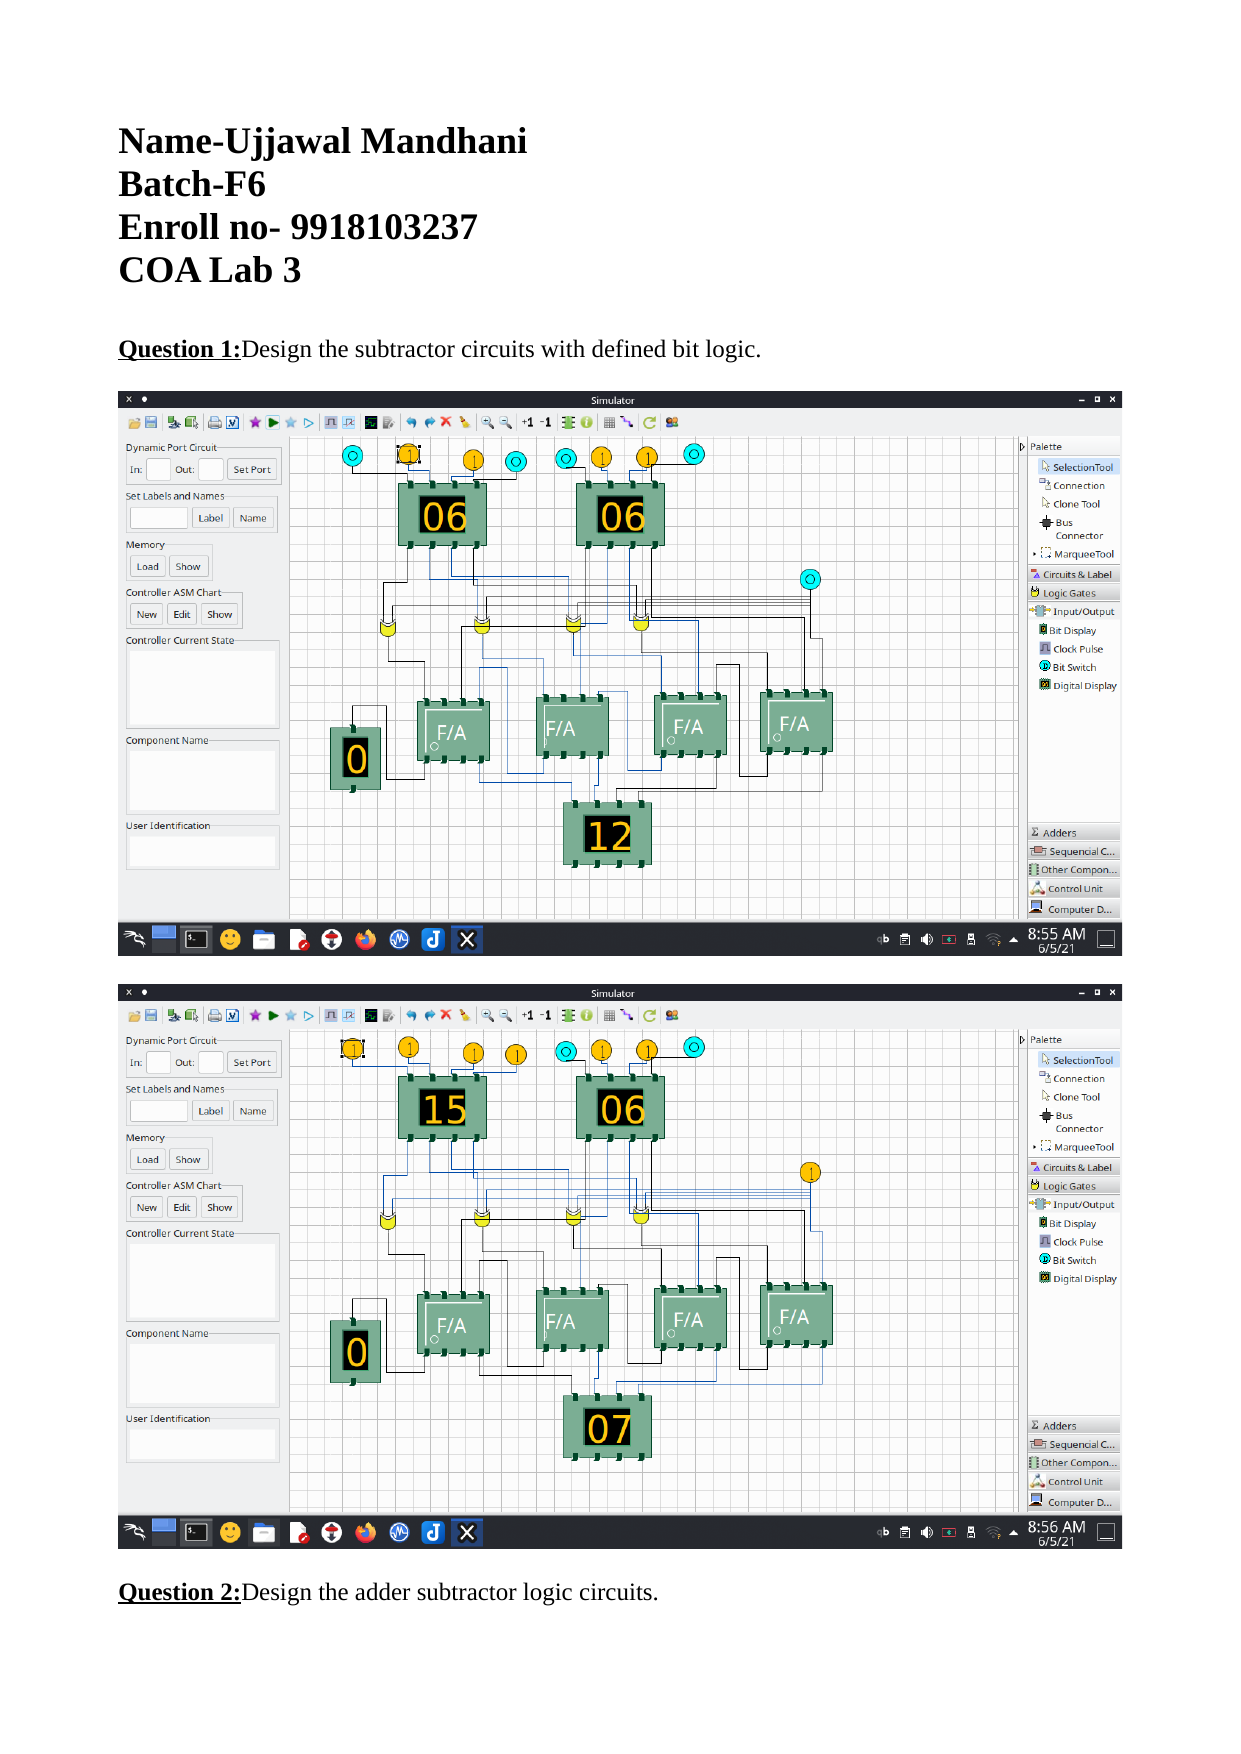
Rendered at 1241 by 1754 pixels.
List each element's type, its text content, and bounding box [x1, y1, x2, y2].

text Question 1:Design the subtractor circuits with defined bit logic. [118, 334, 1122, 362]
picture [118, 391, 1123, 956]
text Enroll no- 9918103237 [118, 204, 1122, 247]
text Batch-F6 [118, 161, 1122, 204]
text Question 2:Design the adder subtractor logic circuits. [118, 1577, 1122, 1606]
text COA Lab 3 [118, 247, 1122, 291]
text Name-Ujjawal Mandhani [118, 118, 1122, 161]
picture [118, 984, 1123, 1549]
